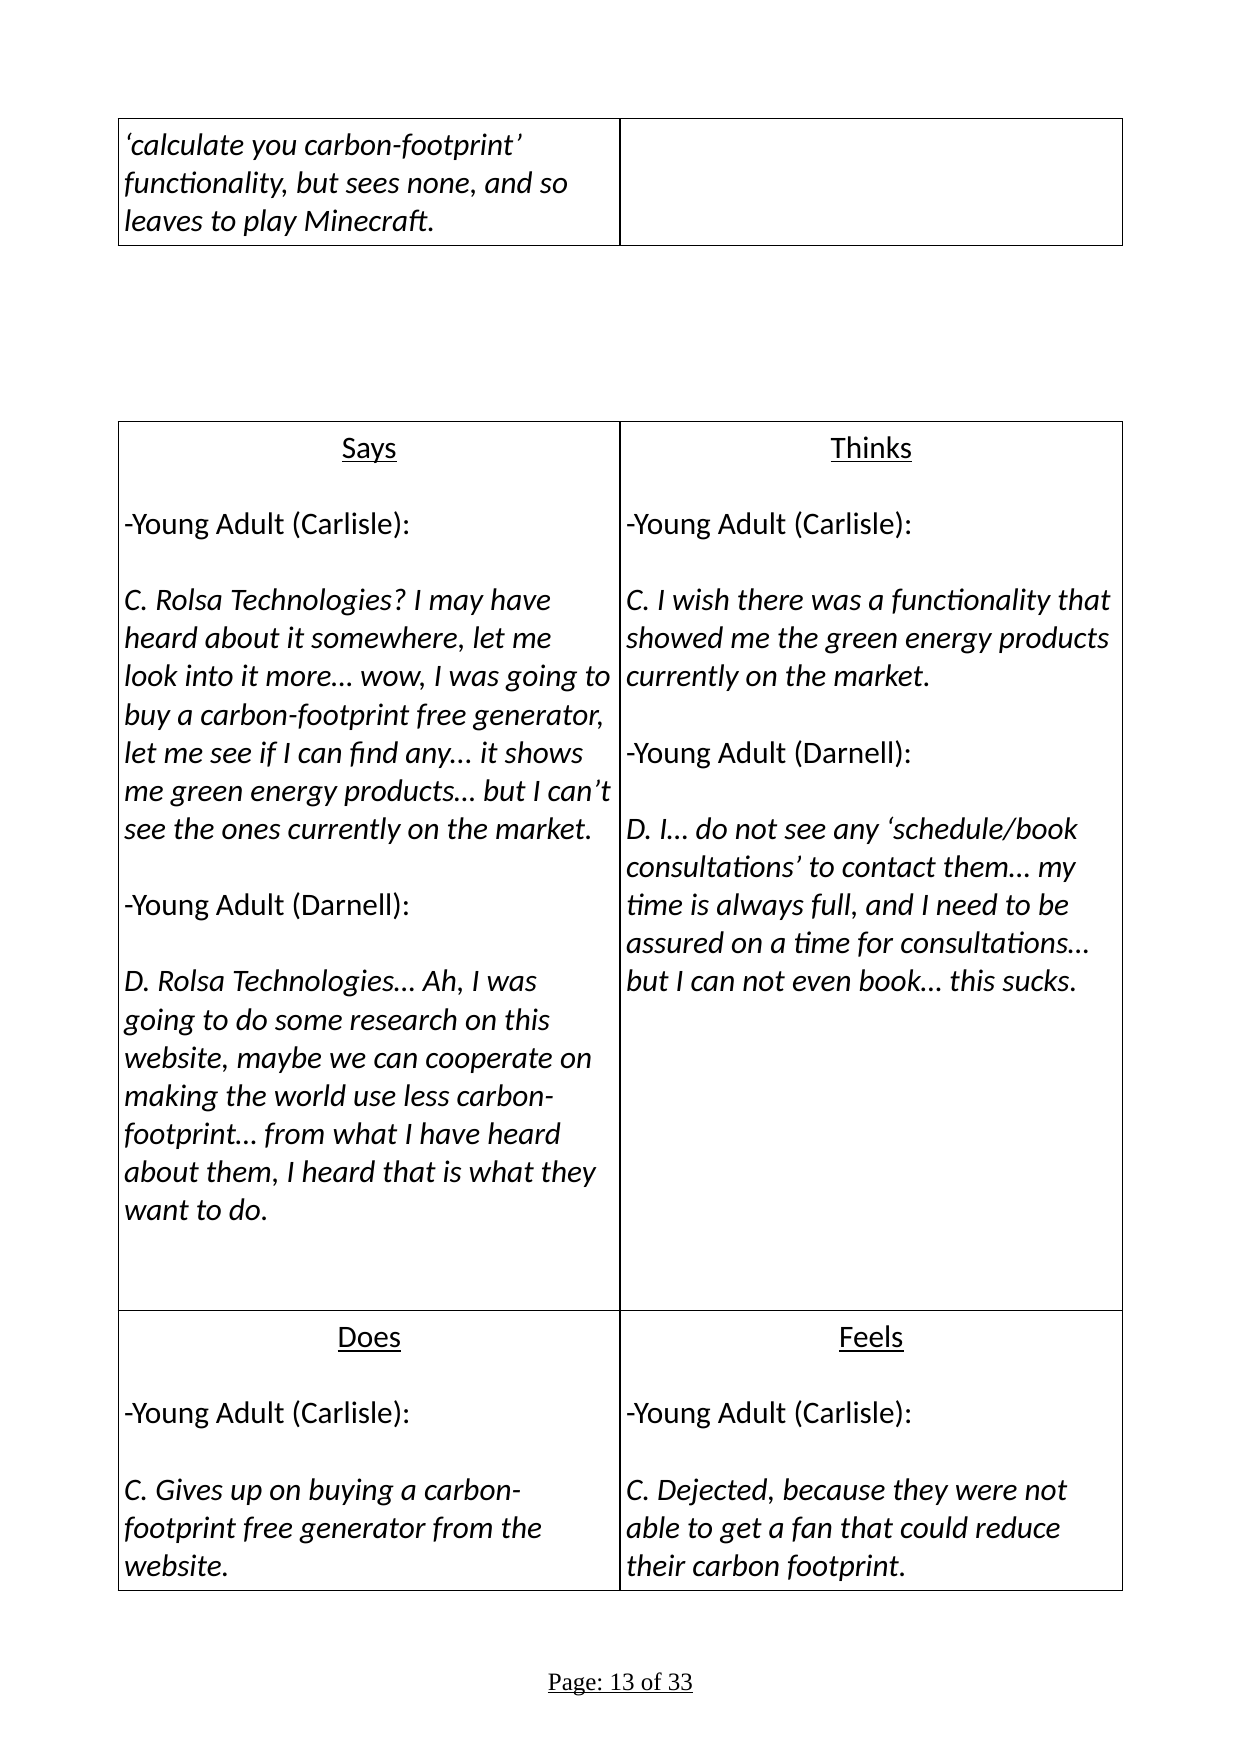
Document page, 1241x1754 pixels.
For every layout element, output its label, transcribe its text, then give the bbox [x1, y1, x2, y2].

table_cell ‘calculate you carbon-footprint’ functionality, but sees none, and so leaves to play Minecraft. [119, 119, 619, 245]
table_header Thinks -Young Adult (Carlisle): C. I wish there was a functionality that showed me the green energy products currently on the market. -Young Adult (Darnell): D. I… do not see any ‘schedule/book consultations’ to contact them… my time is always full, and I need to be assured on a time for consultations… but I can not even book… this sucks. [621, 422, 1122, 1310]
table_cell [621, 119, 1122, 245]
table_cell Feels -Young Adult (Carlisle): C. Dejected, because they were not able to get a fan that could reduce their carbon footprint. [621, 1311, 1122, 1590]
table_header Says -Young Adult (Carlisle): C. Rolsa Technologies? I may have heard about it somewhere, let me look into it more… wow, I was going to buy a carbon-footprint free generator, let me see if I can find any... it shows me green energy products… but I can’t see the ones currently on the market. -Young Adult (Darnell): D. Rolsa Technologies… Ah, I was going to do some research on this website, maybe we can cooperate on making the world use less carbon-footprint… from what I have heard about them, I heard that is what they want to do. [119, 422, 619, 1310]
table_cell Does -Young Adult (Carlisle): C. Gives up on buying a carbon-footprint free generator from the website. [119, 1311, 619, 1590]
